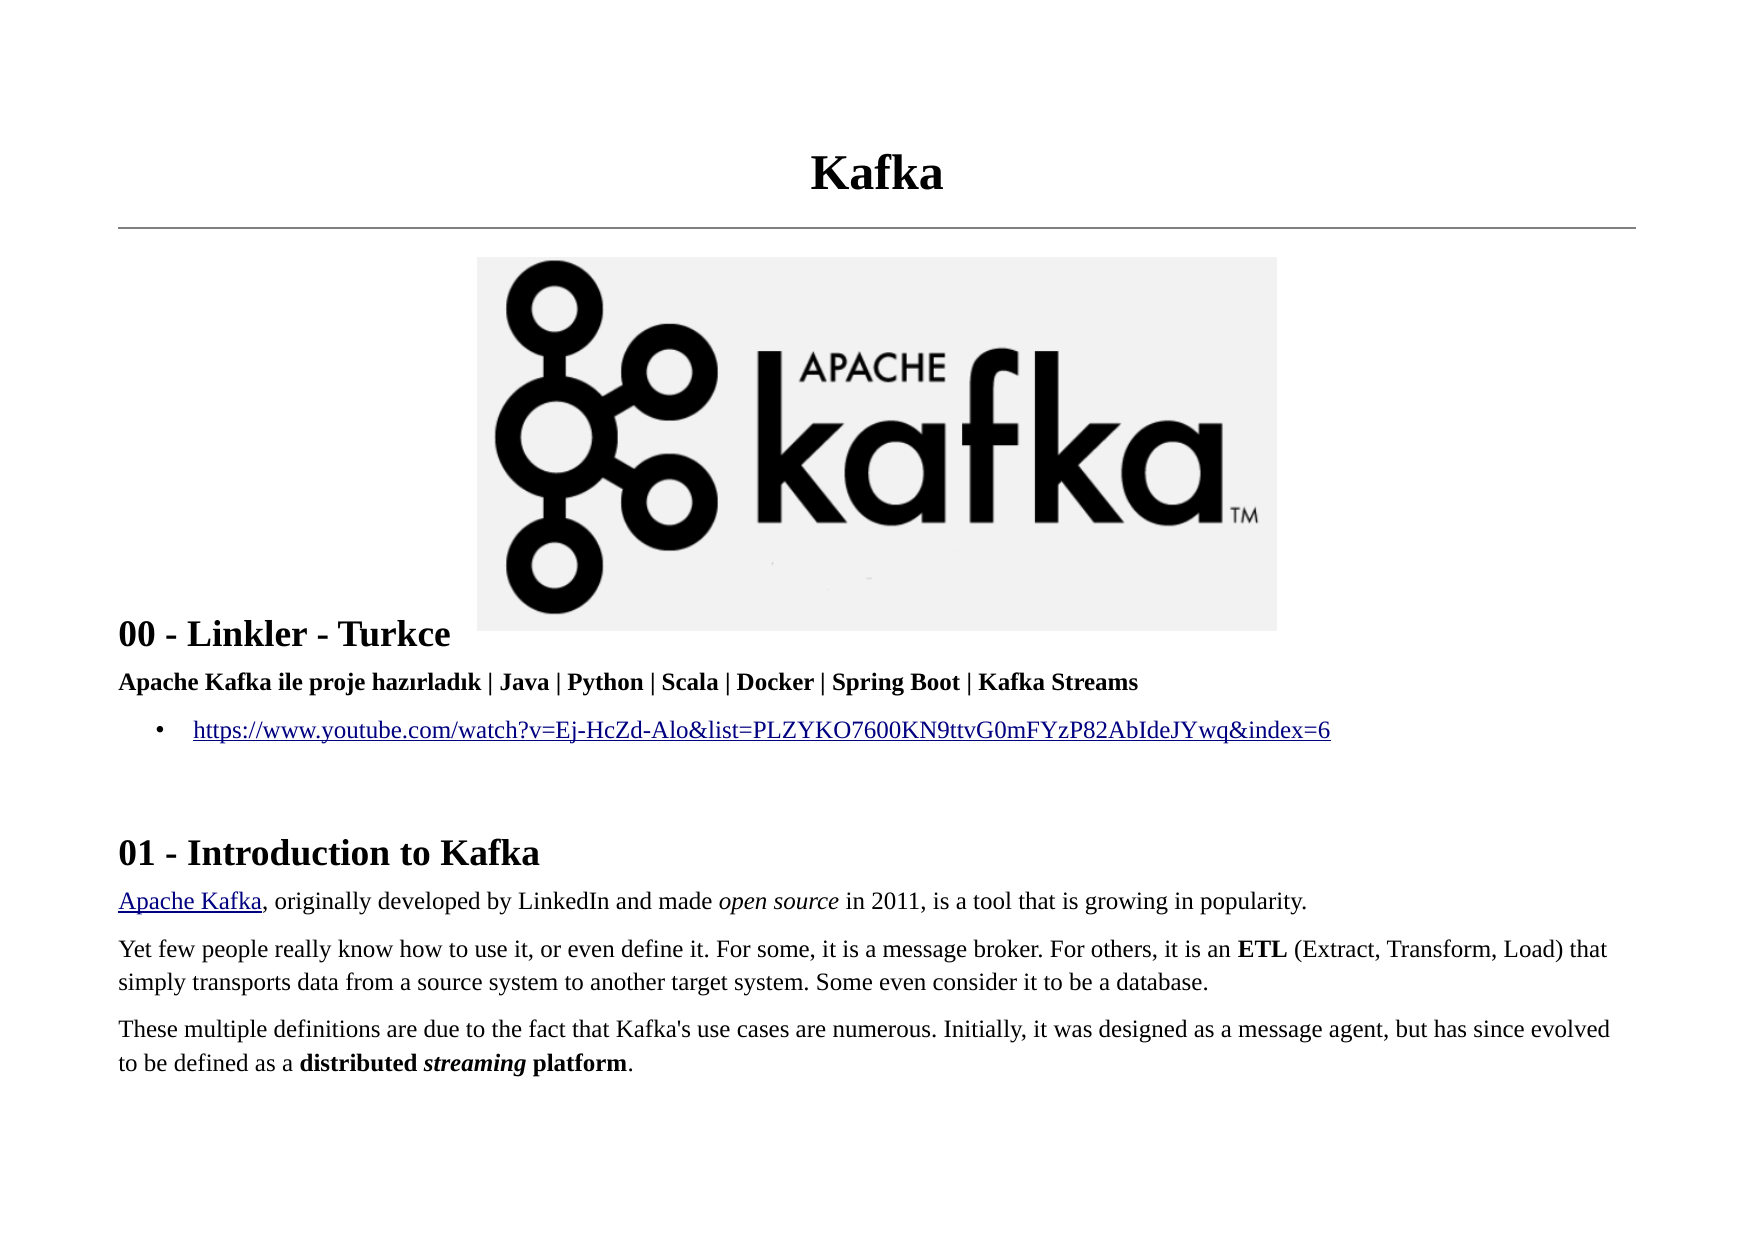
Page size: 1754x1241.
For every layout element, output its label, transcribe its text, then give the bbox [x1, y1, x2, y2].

subtitle Kafka [118, 143, 1636, 201]
text Apache Kafka ile proje hazırladık | Java | Python | Scala | Docker | Spring Boot | Kafka Streams [118, 667, 1636, 696]
list https://www.youtube.com/watch?v=Ej-HcZd-Alo&list=PLZYKO7600KN9ttvG0mFYzP82AbIdeJYwq&index=6 [156, 715, 1636, 743]
picture [477, 257, 1277, 631]
text Apache Kafka, originally developed by LinkedIn and made open source in 2011, is a tool that is growing in popularity. [118, 886, 1636, 915]
subtitle 01 - Introduction to Kafka [118, 831, 1636, 874]
text Yet few people really know how to use it, or even define it. For some, it is a message broker. For others, it is an ETL (Extract, Transform, Load) that simply transports data from a source system to another target system. Some even consider it to be a database. [118, 934, 1636, 996]
text These multiple definitions are due to the fact that Kafka's use cases are numerous. Initially, it was designed as a message agent, but has since evolved to be defined as a distributed streaming platform. [118, 1014, 1636, 1076]
subtitle 00 - Linkler - Turkce [118, 611, 1636, 654]
